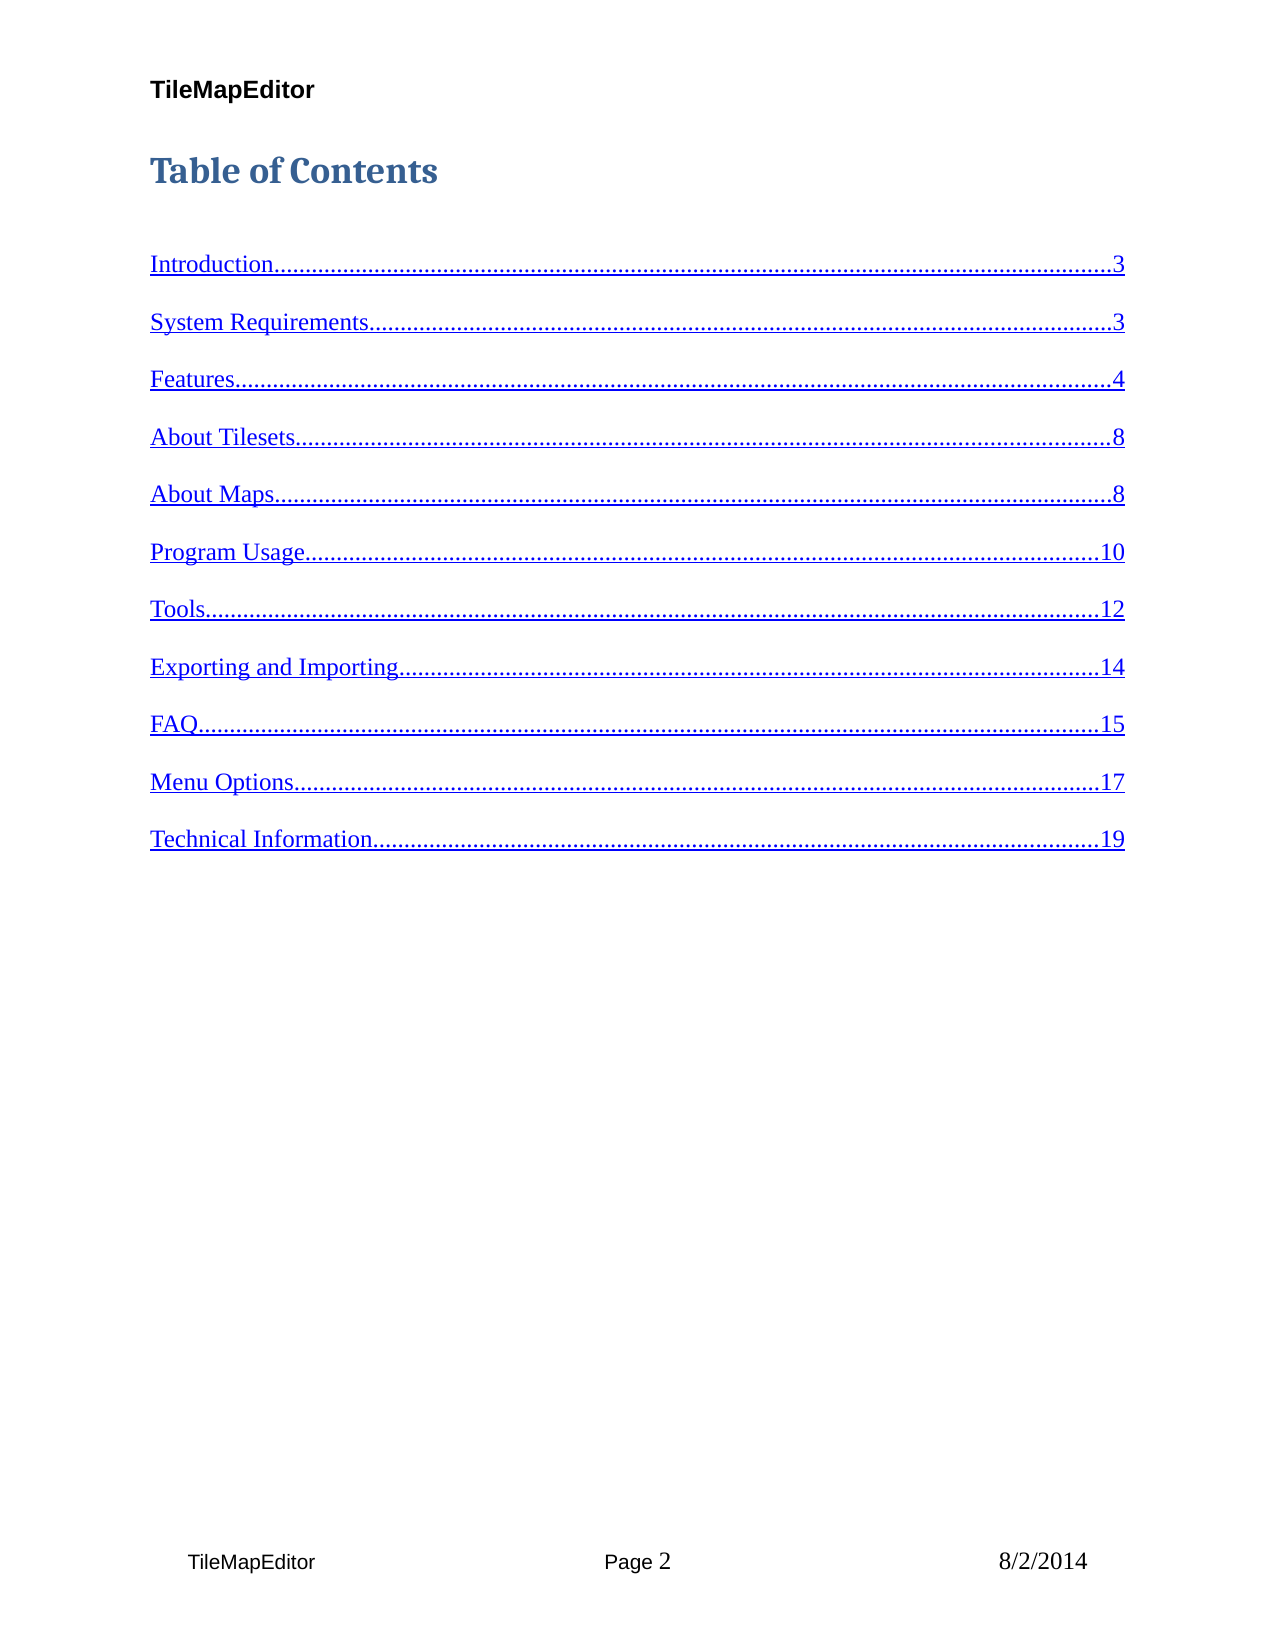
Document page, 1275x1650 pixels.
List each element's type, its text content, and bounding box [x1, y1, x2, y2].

text Menu Options 17 [150, 767, 1125, 792]
text System Requirements 3 [150, 307, 1125, 332]
text Tools 12 [150, 594, 1125, 619]
text Technical Information 19 [150, 824, 1125, 849]
text Exporting and Importing 14 [150, 652, 1125, 677]
text FAQ 15 [150, 709, 1125, 734]
text Program Usage 10 [150, 537, 1125, 562]
text About Tilesets 8 [150, 422, 1125, 447]
text Introduction 3 [150, 249, 1125, 274]
text Features 4 [150, 364, 1125, 389]
text About Maps 8 [150, 479, 1125, 504]
subtitle Table of Contents [150, 150, 1125, 193]
